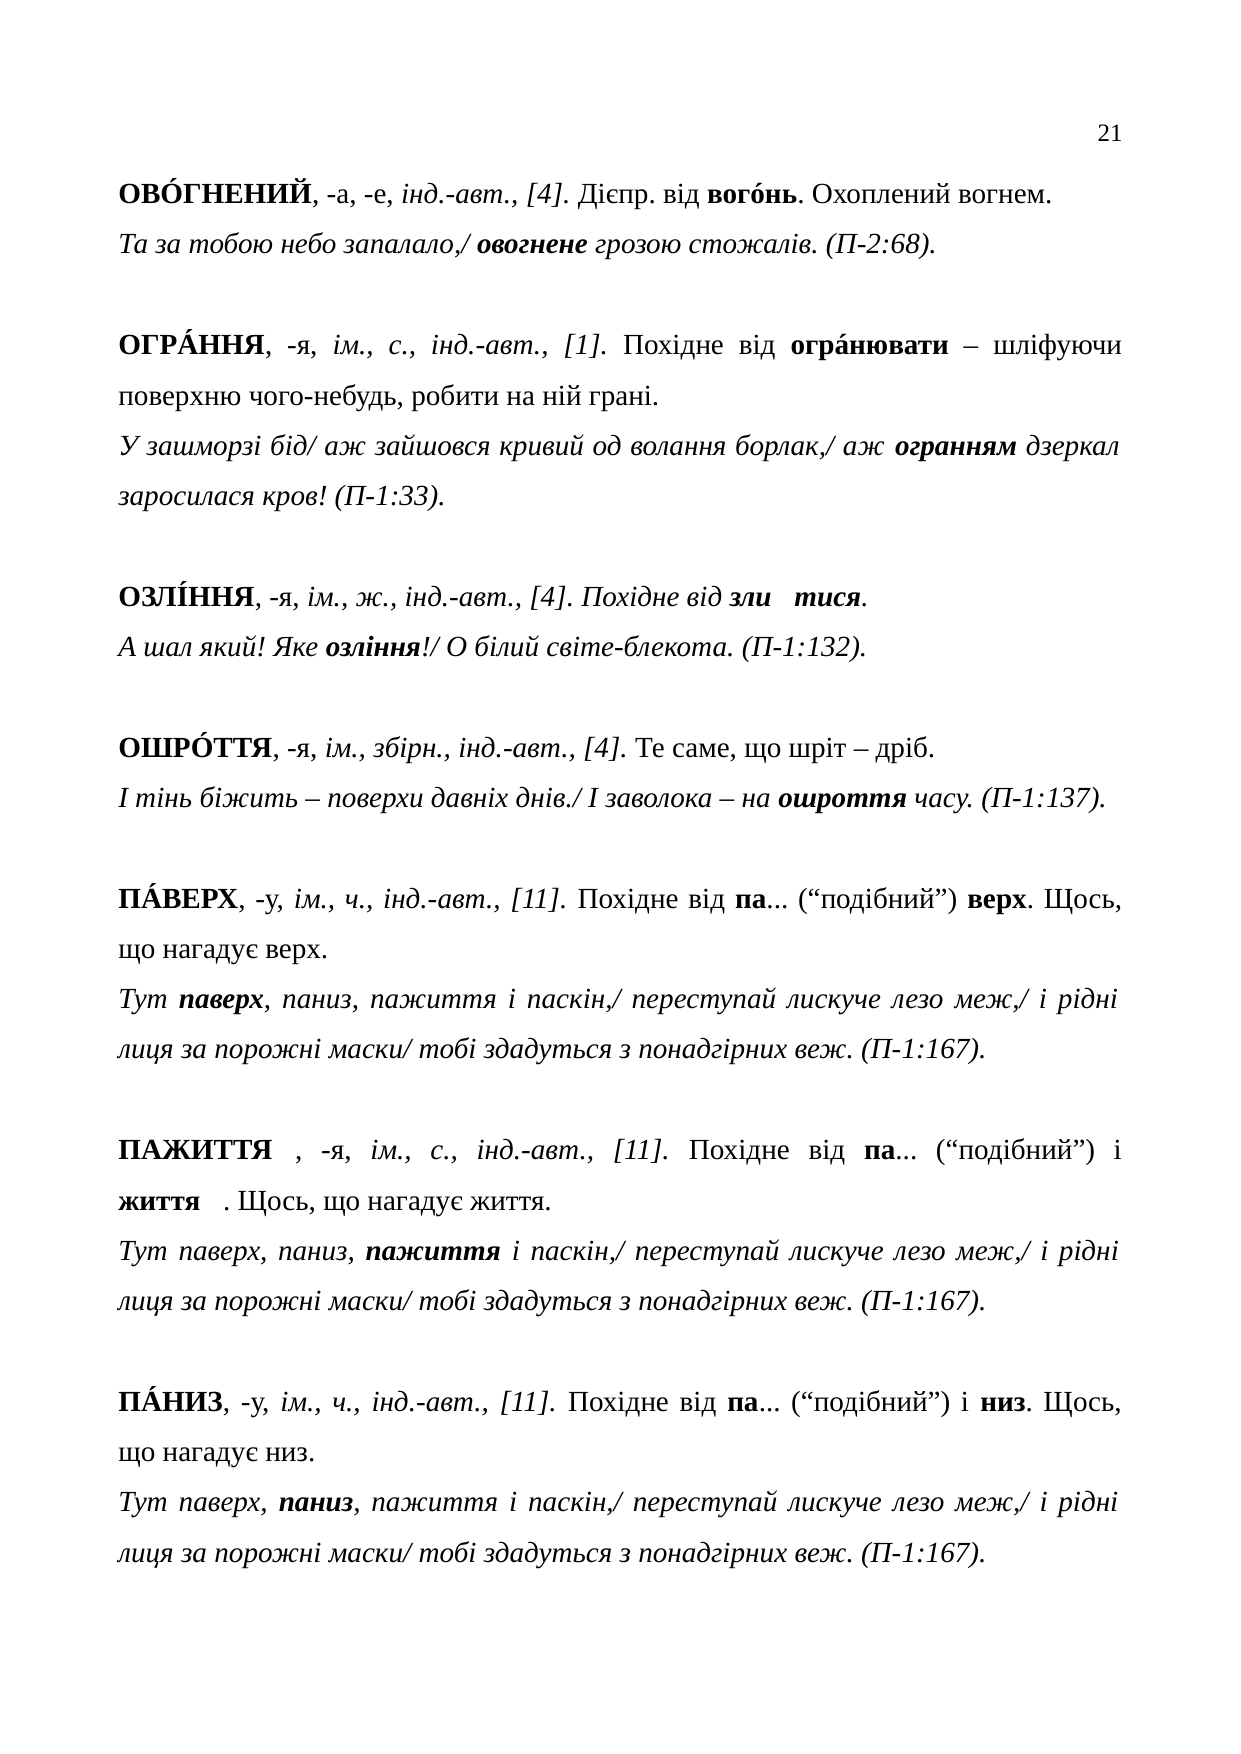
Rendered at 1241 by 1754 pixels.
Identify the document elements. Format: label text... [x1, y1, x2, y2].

subtitle Ошрóття, -я, ім., збірн., інд.-авт., [4]. Те саме, що шріт – дріб. [118, 730, 1122, 763]
subtitle ОвÓгнений, -а, -е, інд.-авт., [4]. Дієпр. від вогóнь. Охоплений вогнем. [118, 176, 1122, 210]
subtitle Огрáння, -я, ім., с., інд.-авт., [1]. Похідне від огрáнювати – шліфуючи поверхню чого-небудь, робити на ній грані. [118, 327, 1122, 411]
subtitle Тут паверх, паниз, пажиття і паскін,/ переступай лискуче лезо меж,/ і рідні лиця за порожні маски/ тобі здадуться з понадгірних веж. (П-1:167). [118, 981, 1122, 1065]
subtitle Тут паверх, паниз, пажиття і паскін,/ переступай лискуче лезо меж,/ і рідні лиця за порожні маски/ тобі здадуться з понадгірних веж. (П-1:167). [118, 1233, 1122, 1317]
subtitle Та за тобою небо запалало,/ овогнене грозою стожалів. (П-2:68). [118, 227, 1122, 260]
subtitle Пажиття, -я, ім., с., інд.-авт., [11]. Похідне від па... (“подібний”) і життя. Щось, що нагадує життя. [118, 1132, 1122, 1216]
subtitle Тут паверх, паниз, пажиття і паскін,/ переступай лискуче лезо меж,/ і рідні лиця за порожні маски/ тобі здадуться з понадгірних веж. (П-1:167). [118, 1484, 1122, 1568]
subtitle Пáниз, -у, ім., ч., інд.-авт., [11]. Похідне від па... (“подібний”) і низ. Щось, що нагадує низ. [118, 1384, 1122, 1468]
subtitle І тінь біжить – поверхи давніх днів./ І заволока – на ошроття часу. (П-1:137). [118, 780, 1122, 814]
subtitle У зашморзі бід/ аж зайшовся кривий од волання борлак,/ аж огранням дзеркал заросилася кров! (П-1:33). [118, 428, 1122, 512]
subtitle А шал який! Яке озління!/ О білий світе-блекота. (П-1:132). [118, 629, 1122, 663]
subtitle Озлíння, -я, ім., ж., інд.-авт., [4]. Похідне від злитися. [118, 579, 1122, 612]
subtitle Пáверх, -у, ім., ч., інд.-авт., [11]. Похідне від па... (“подібний”) верх. Щось, що нагадує верх. [118, 881, 1122, 964]
